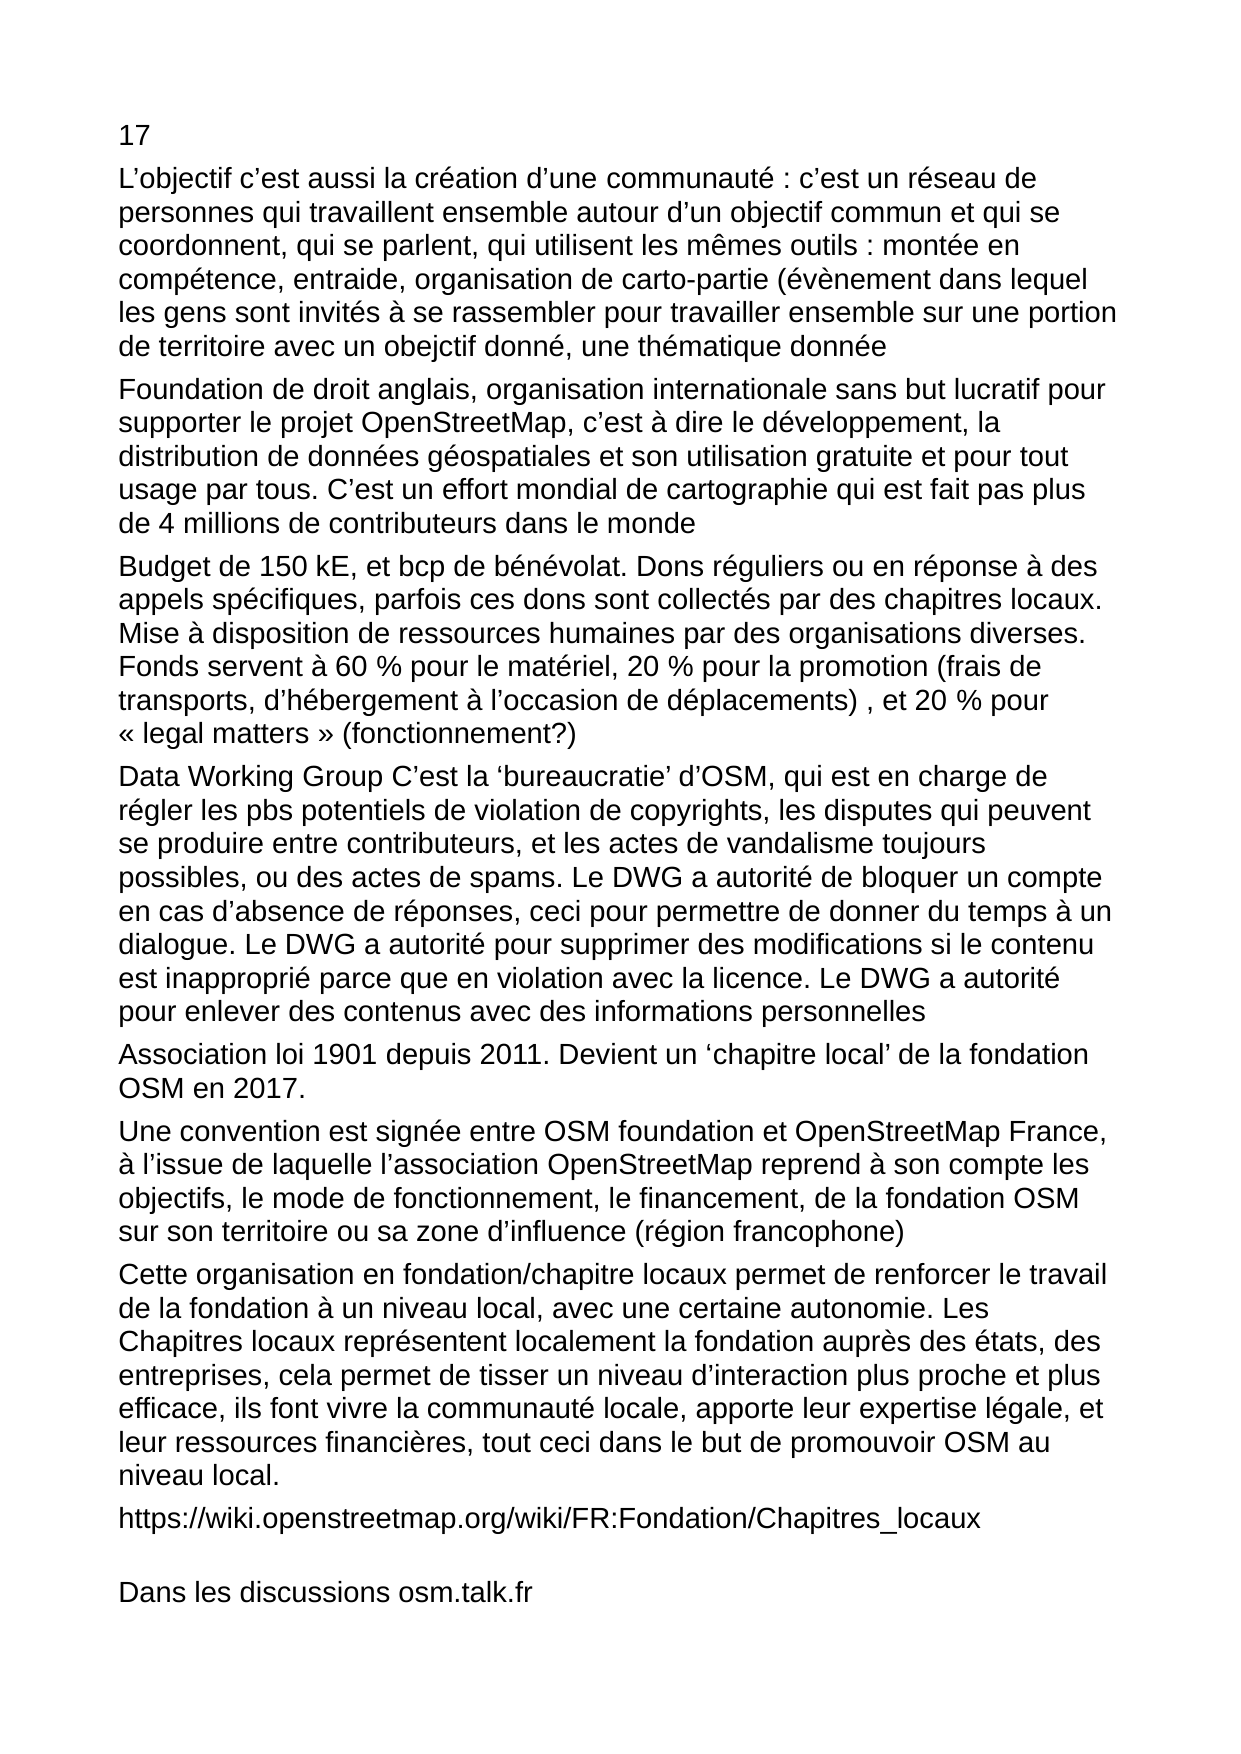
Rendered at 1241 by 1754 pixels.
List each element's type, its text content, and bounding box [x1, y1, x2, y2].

text Association loi 1901 depuis 2011. Devient un ‘chapitre local’ de la fondation OSM en 2017. [118, 1037, 1122, 1104]
text Une convention est signée entre OSM foundation et OpenStreetMap France, à l’issue de laquelle l’association OpenStreetMap reprend à son compte les objectifs, le mode de fonctionnement, le financement, de la fondation OSM sur son territoire ou sa zone d’influence (région francophone) [118, 1113, 1122, 1248]
text Foundation de droit anglais, organisation internationale sans but lucratif pour supporter le projet OpenStreetMap, c’est à dire le développement, la distribution de données géospatiales et son utilisation gratuite et pour tout usage par tous. C’est un effort mondial de cartographie qui est fait pas plus de 4 millions de contributeurs dans le monde [118, 372, 1122, 539]
text 17 [118, 118, 1122, 152]
text L’objectif c’est aussi la création d’une communauté : c’est un réseau de personnes qui travaillent ensemble autour d’un objectif commun et qui se coordonnent, qui se parlent, qui utilisent les mêmes outils : montée en compétence, entraide, organisation de carto-partie (évènement dans lequel les gens sont invités à se rassembler pour travailler ensemble sur une portion de territoire avec un obejctif donné, une thématique donnée [118, 161, 1122, 362]
text Cette organisation en fondation/chapitre locaux permet de renforcer le travail de la fondation à un niveau local, avec une certaine autonomie. Les Chapitres locaux représentent localement la fondation auprès des états, des entreprises, cela permet de tisser un niveau d’interaction plus proche et plus efficace, ils font vivre la communauté locale, apporte leur expertise légale, et leur ressources financières, tout ceci dans le but de promouvoir OSM au niveau local. [118, 1257, 1122, 1492]
text https://wiki.openstreetmap.org/wiki/FR:Fondation/Chapitres_locaux [118, 1501, 1122, 1535]
text Data Working Group C’est la ‘bureaucratie’ d’OSM, qui est en charge de régler les pbs potentiels de violation de copyrights, les disputes qui peuvent se produire entre contributeurs, et les actes de vandalisme toujours possibles, ou des actes de spams. Le DWG a autorité de bloquer un compte en cas d’absence de réponses, ceci pour permettre de donner du temps à un dialogue. Le DWG a autorité pour supprimer des modifications si le contenu est inapproprié parce que en violation avec la licence. Le DWG a autorité pour enlever des contenus avec des informations personnelles [118, 759, 1122, 1028]
text Budget de 150 kE, et bcp de bénévolat. Dons réguliers ou en réponse à des appels spécifiques, parfois ces dons sont collectés par des chapitres locaux. Mise à disposition de ressources humaines par des organisations diverses. Fonds servent à 60 % pour le matériel, 20 % pour la promotion (frais de transports, d’hébergement à l’occasion de déplacements) , et 20 % pour « legal matters » (fonctionnement?) [118, 549, 1122, 750]
text Dans les discussions osm.talk.fr [118, 1578, 1122, 1608]
